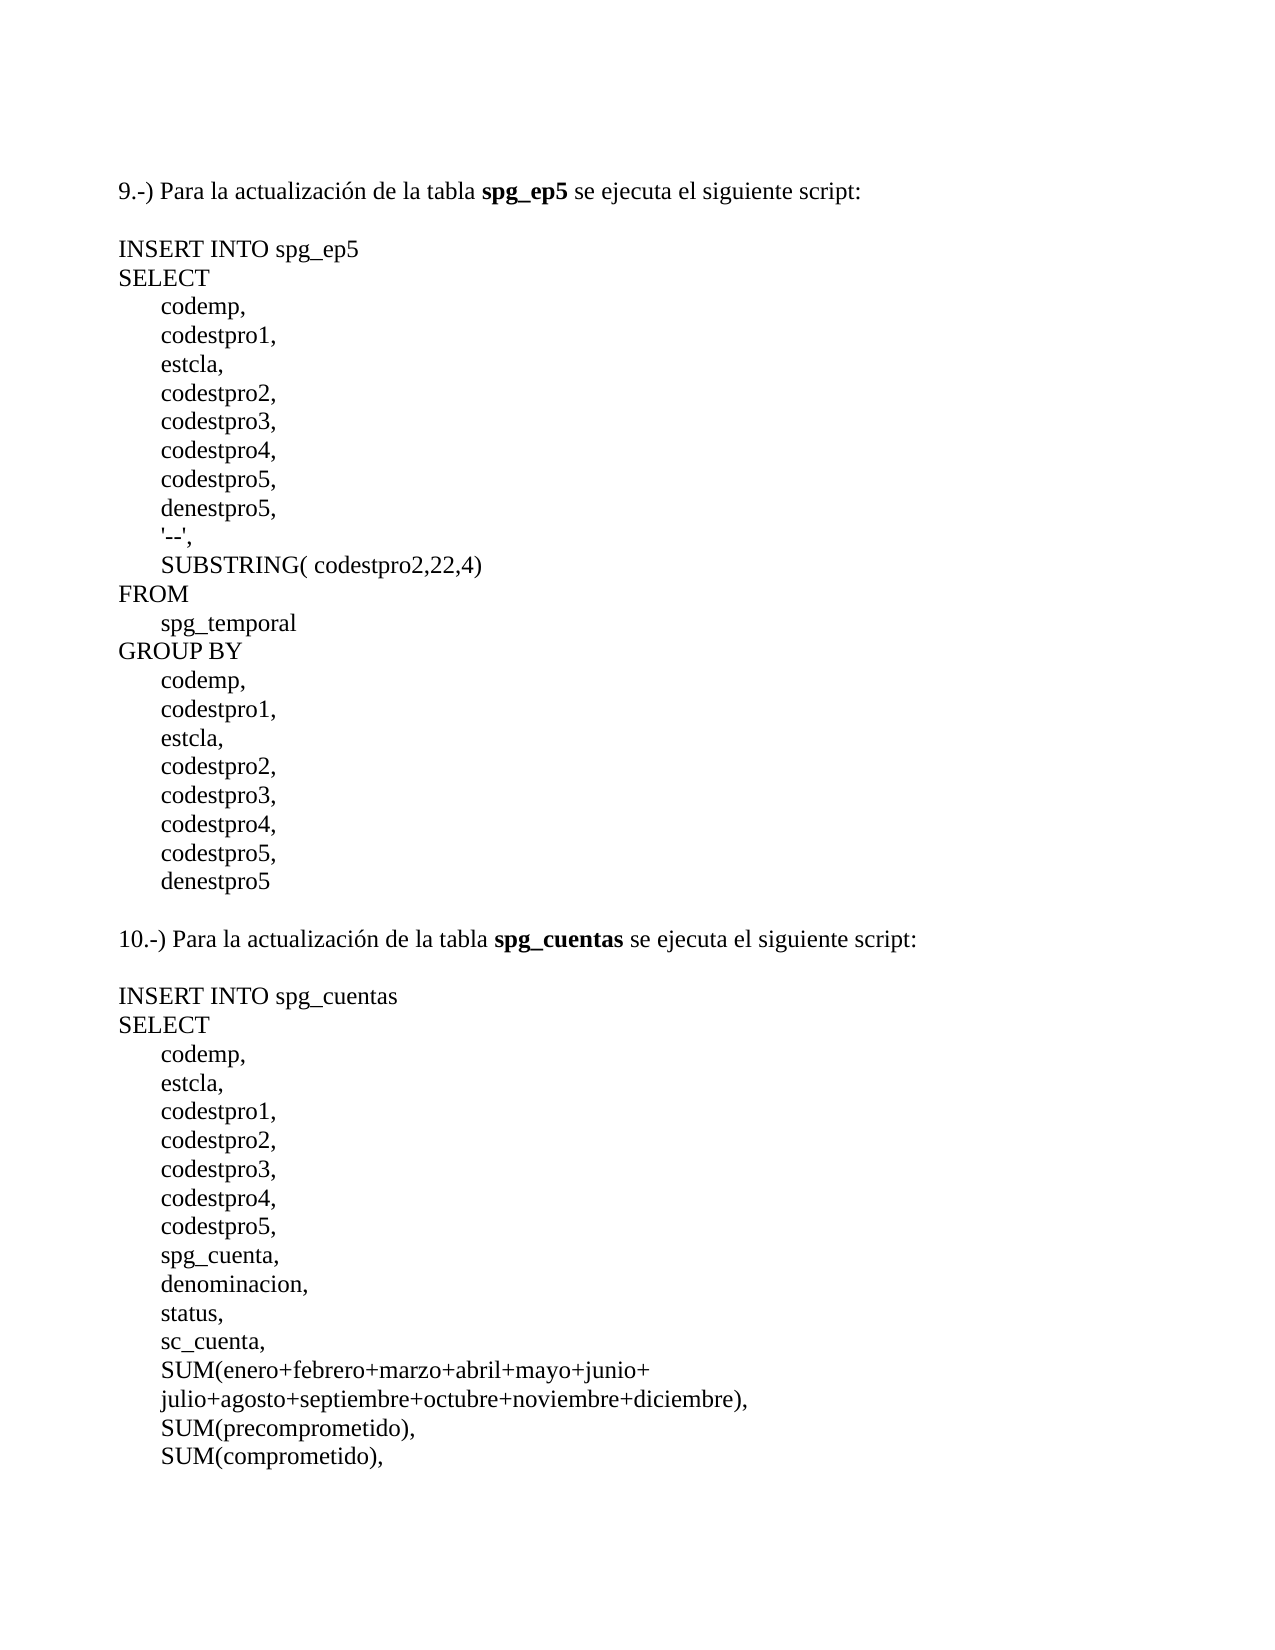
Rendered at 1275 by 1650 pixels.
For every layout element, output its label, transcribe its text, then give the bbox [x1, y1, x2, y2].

text spg_cuenta, [118, 1240, 1157, 1269]
text codestpro4, [118, 809, 1157, 838]
text codestpro2, [118, 1125, 1157, 1154]
text codestpro1, [118, 694, 1157, 723]
text spg_temporal [118, 608, 1157, 636]
text SUM(comprometido), [118, 1441, 1157, 1470]
text SELECT [118, 1010, 1157, 1039]
text estcla, [118, 349, 1157, 378]
text 9.-) Para la actualización de la tabla spg_ep5 se ejecuta el siguiente script: [118, 176, 1157, 205]
text codemp, [118, 1039, 1157, 1068]
text sc_cuenta, [118, 1326, 1157, 1355]
text '--', [118, 521, 1157, 550]
text status, [118, 1298, 1157, 1326]
text codestpro4, [118, 1183, 1157, 1211]
text julio+agosto+septiembre+octubre+noviembre+diciembre), [118, 1384, 1157, 1413]
text codestpro1, [118, 320, 1157, 349]
text codestpro5, [118, 838, 1157, 866]
text GROUP BY [118, 636, 1157, 665]
text codestpro5, [118, 464, 1157, 493]
text codemp, [118, 291, 1157, 320]
text codemp, [118, 665, 1157, 694]
text SUM(precomprometido), [118, 1413, 1157, 1441]
text codestpro5, [118, 1211, 1157, 1240]
text INSERT INTO spg_cuentas [118, 981, 1157, 1010]
text estcla, [118, 1068, 1157, 1096]
text SELECT [118, 263, 1157, 291]
text denestpro5 [118, 866, 1157, 895]
text INSERT INTO spg_ep5 [118, 234, 1157, 263]
text denominacion, [118, 1269, 1157, 1298]
text SUM(enero+febrero+marzo+abril+mayo+junio+ [118, 1355, 1157, 1384]
text codestpro1, [118, 1096, 1157, 1125]
text codestpro2, [118, 378, 1157, 406]
text FROM [118, 579, 1157, 608]
text codestpro3, [118, 1154, 1157, 1183]
text codestpro3, [118, 780, 1157, 809]
text estcla, [118, 723, 1157, 751]
text codestpro3, [118, 406, 1157, 435]
text denestpro5, [118, 493, 1157, 521]
text SUBSTRING( codestpro2,22,4) [118, 550, 1157, 579]
text codestpro2, [118, 751, 1157, 780]
text 10.-) Para la actualización de la tabla spg_cuentas se ejecuta el siguiente script: [118, 924, 1157, 953]
text codestpro4, [118, 435, 1157, 464]
